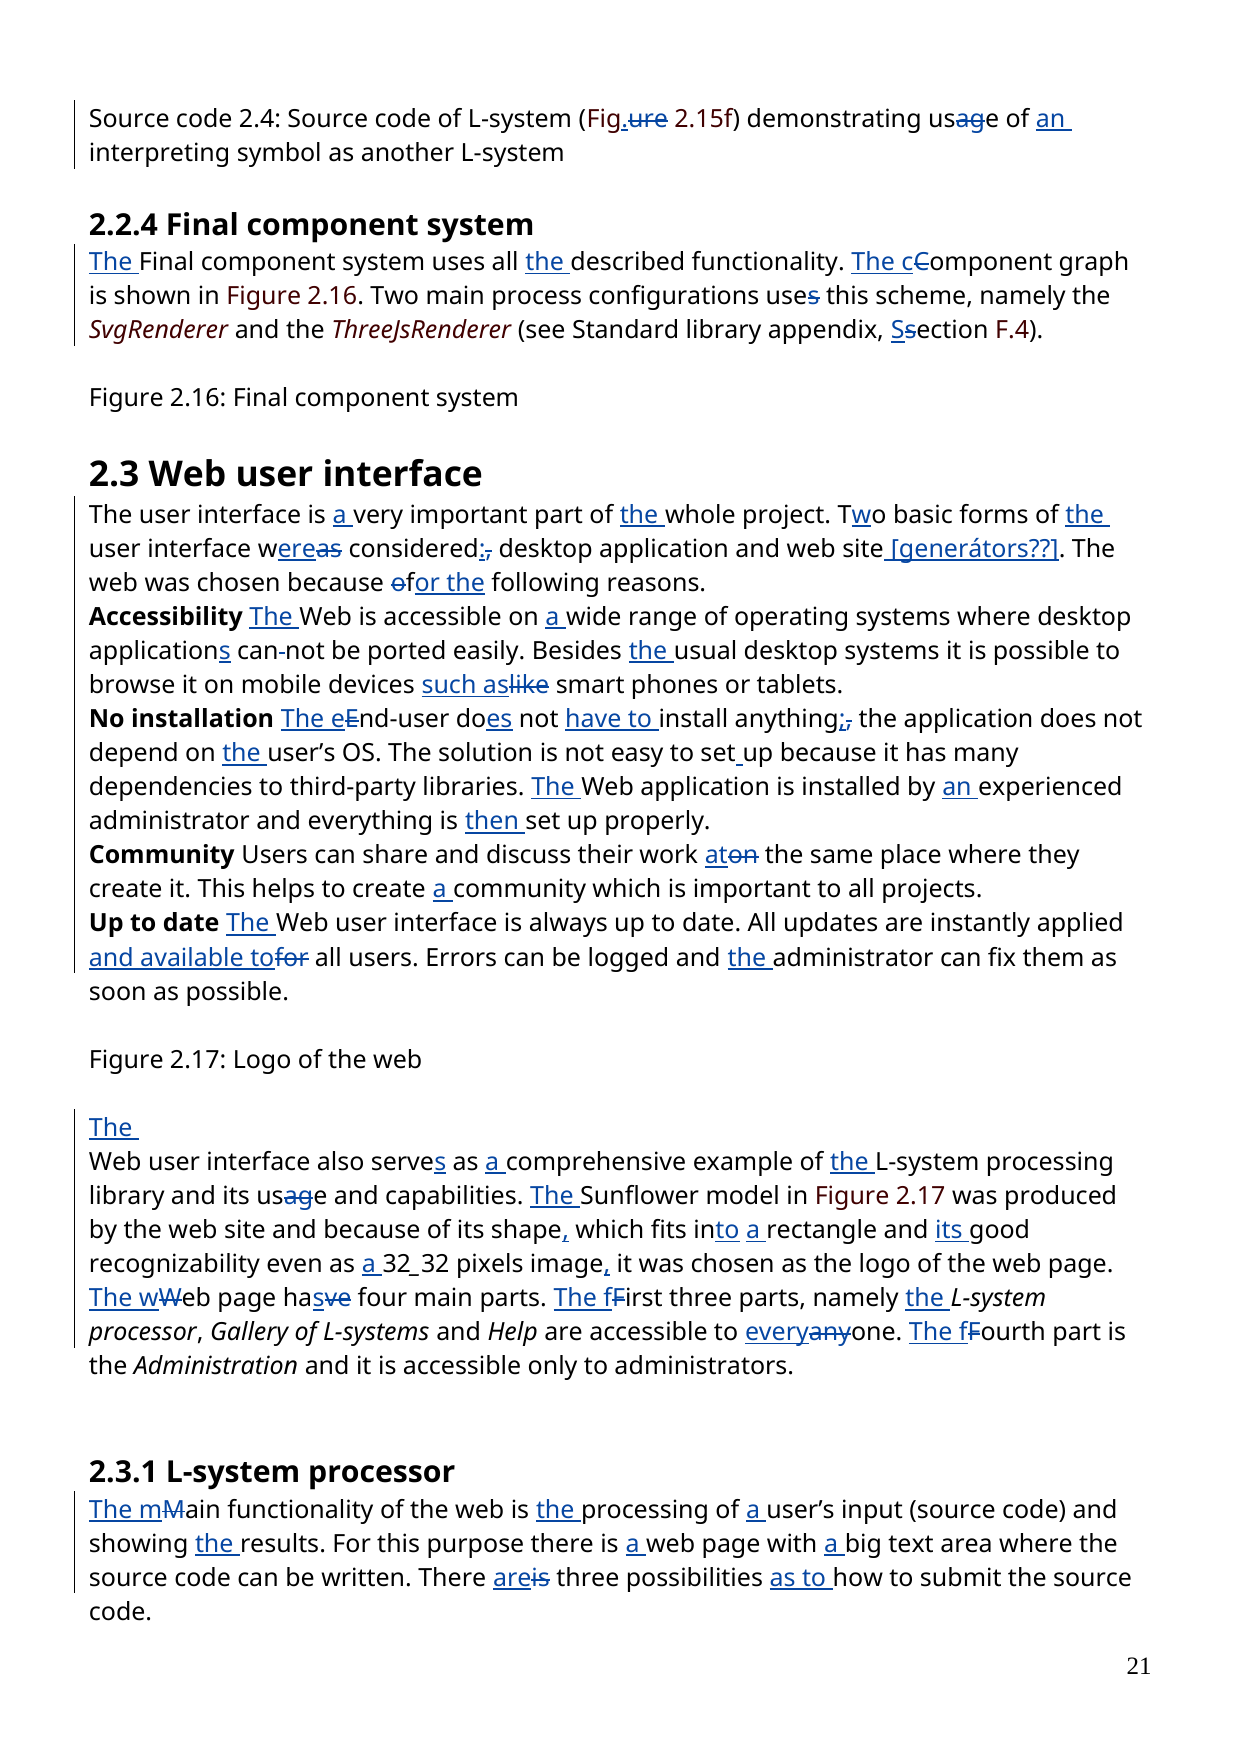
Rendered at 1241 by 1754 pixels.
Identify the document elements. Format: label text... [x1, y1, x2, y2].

text 2.3.1 L-system processor [89, 1450, 1152, 1491]
text The Final component system uses all the described functionality. The component graph is shown in Figure 2.16. Two main process configurations use this scheme, namely the SvgRenderer and the ThreeJsRenderer (see Standard library appendix, Section F.4). [89, 244, 1152, 346]
text The [89, 1109, 1152, 1143]
text Community Users can share and discuss their work at the same place where they create it. This helps to create a community which is important to all projects. [89, 837, 1152, 905]
text Accessibility The Web is accessible on a wide range of operating systems where desktop applications cannot be ported easily. Besides the usual desktop systems it is possible to browse it on mobile devices such as smart phones or tablets. [89, 598, 1152, 701]
text No installation The end-user does not have to install anything; the application does not depend on the user’s OS. The solution is not easy to set up because it has many dependencies to third-party libraries. The Web application is installed by an experienced administrator and everything is then set up properly. [89, 701, 1152, 837]
text 2.3 Web user interface [89, 448, 1152, 496]
text Up to date The Web user interface is always up to date. All updates are instantly applied and available to all users. Errors can be logged and the administrator can fix them as soon as possible. [89, 905, 1152, 1007]
text Source code 2.4: Source code of L-system (Fig. 2.15f) demonstrating use of an interpreting symbol as another L-system [89, 100, 1152, 168]
text Figure 2.16: Final component system [89, 380, 1152, 414]
text The user interface is a very important part of the whole project. Two basic forms of the user interface were considered: desktop application and web site [generátors??]. The web was chosen because for the following reasons. [89, 496, 1152, 598]
text Figure 2.17: Logo of the web [89, 1041, 1152, 1075]
text The web page has four main parts. The first three parts, namely the L-system processor, Gallery of L-systems and Help are accessible to everyone. The fourth part is the Administration and it is accessible only to administrators. [89, 1280, 1152, 1382]
text 2.2.4 Final component system [89, 203, 1152, 244]
text The main functionality of the web is the processing of a user’s input (source code) and showing the results. For this purpose there is a web page with a big text area where the source code can be written. There are three possibilities as to how to submit the source code. [89, 1491, 1152, 1627]
text Web user interface also serves as a comprehensive example of the L-system processing library and its use and capabilities. The Sunflower model in Figure 2.17 was produced by the web site and because of its shape, which fits into a rectangle and its good recognizability even as a 32_32 pixels image, it was chosen as the logo of the web page. [89, 1143, 1152, 1280]
